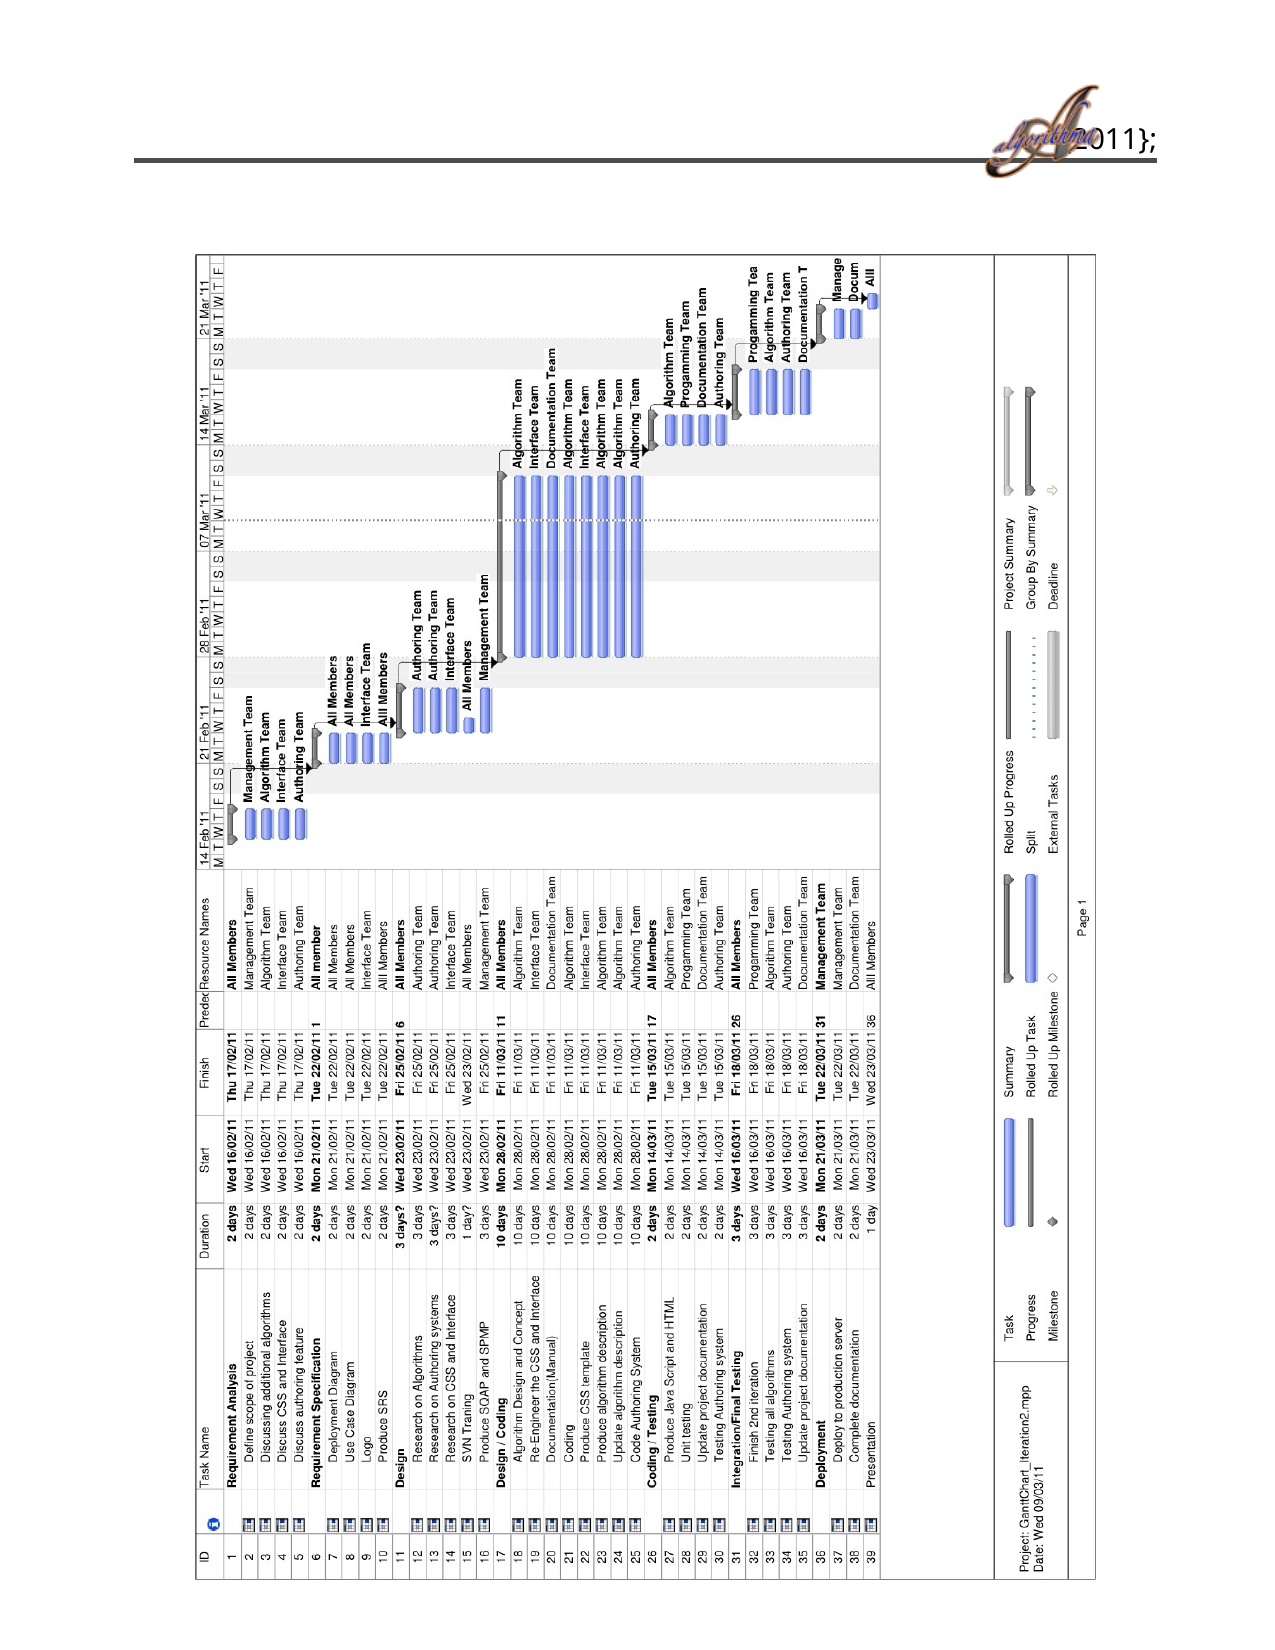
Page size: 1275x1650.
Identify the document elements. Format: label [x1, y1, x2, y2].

picture [133, 192, 1157, 1641]
picture [982, 83, 1103, 180]
